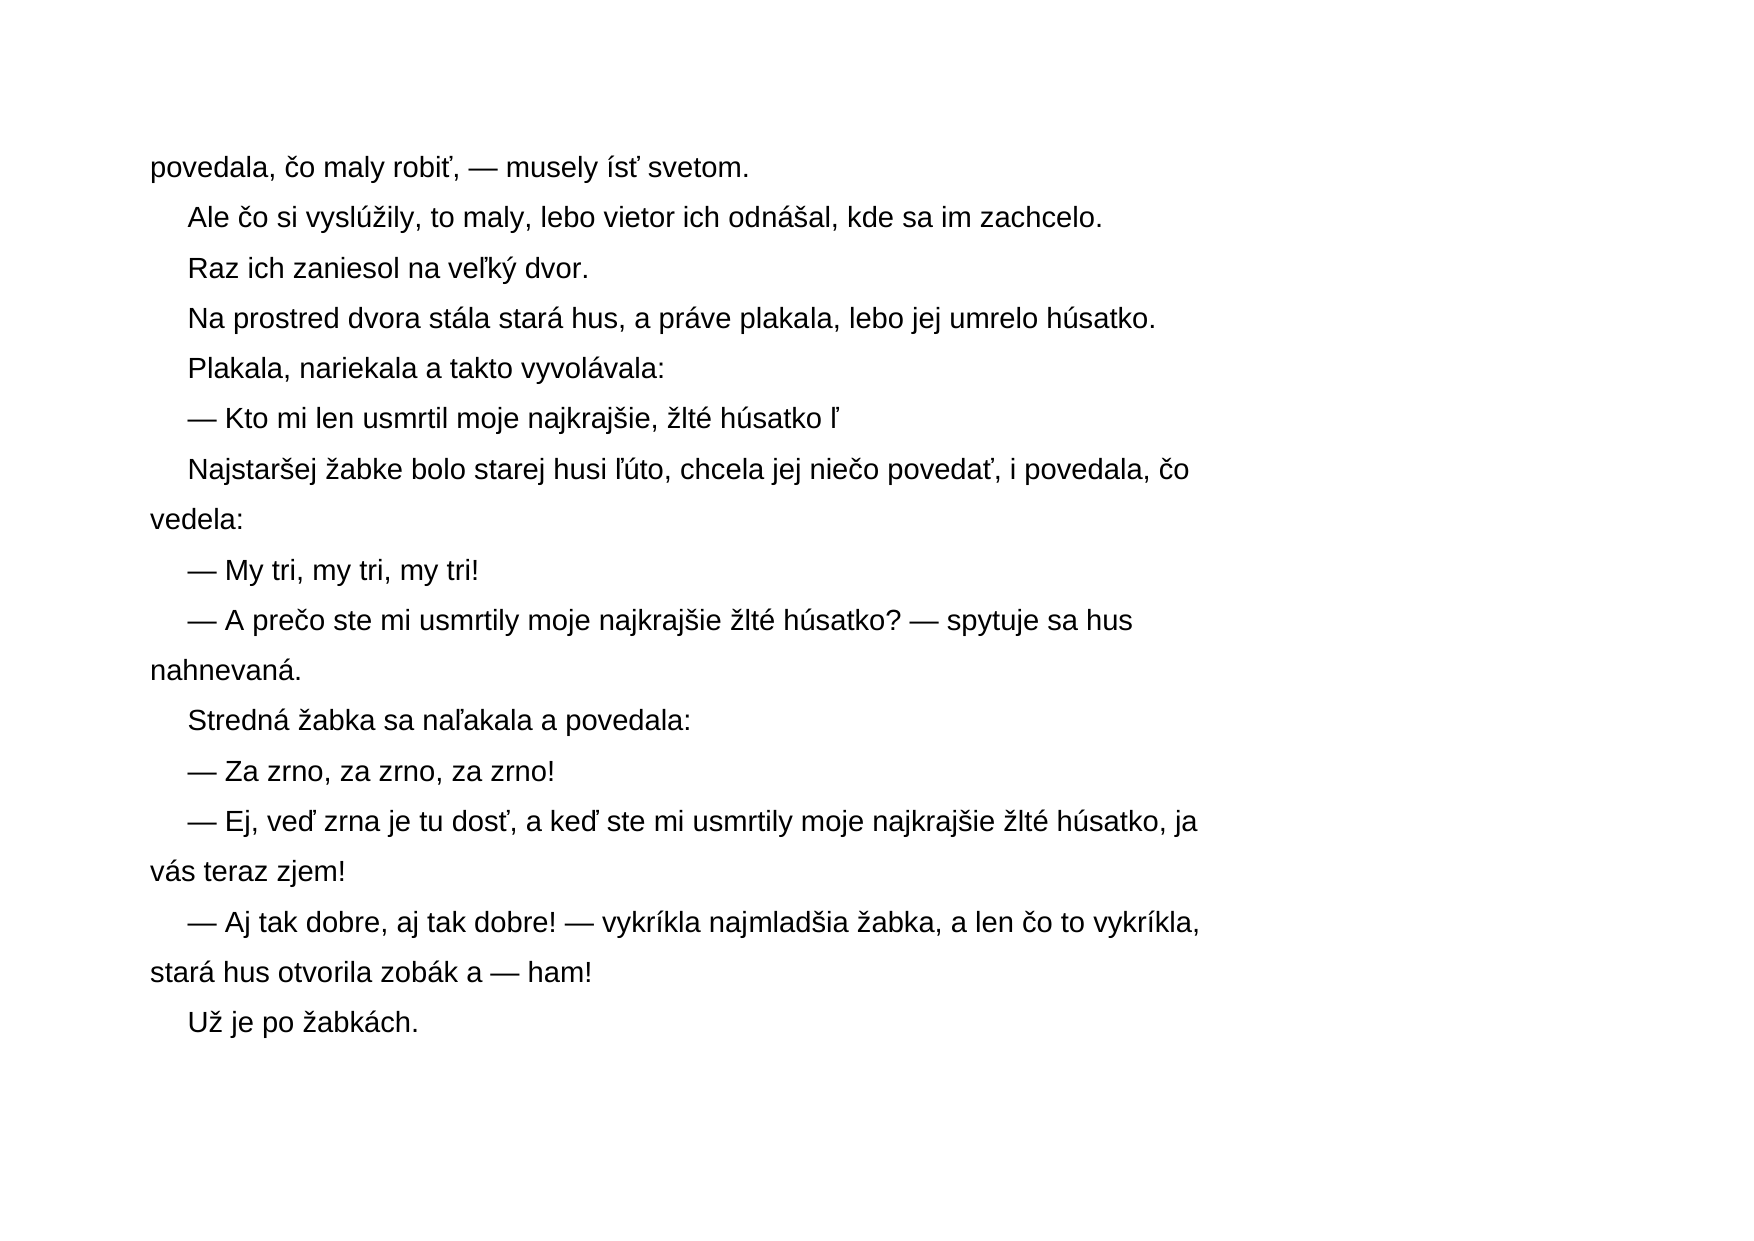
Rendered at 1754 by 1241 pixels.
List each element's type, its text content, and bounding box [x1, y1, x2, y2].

text — Aj tak dobre, aj tak dobre! — vykríkla naj­mladšia žabka, a len čo to vykríkla, stará hus otvo­rila zobák a — ham! [150, 905, 1243, 988]
text Stredná žabka sa naľakala a povedala: [150, 703, 1243, 737]
text povedala, čo maly robiť, — musely ísť svetom. [150, 150, 1243, 183]
text Ale čo si vyslúžily, to maly, lebo vietor ich od­nášal, kde sa im zachcelo. [150, 200, 1243, 234]
text — A prečo ste mi usmrtily moje najkrajšie žlté húsatko? — spytuje sa hus nahnevaná. [150, 603, 1243, 687]
text Plakala, nariekala a takto vyvolávala: [150, 351, 1243, 385]
text — My tri, my tri, my tri! [150, 552, 1243, 586]
text Na prostred dvora stála stará hus, a práve plaka­la, lebo jej umrelo húsatko. [150, 301, 1243, 334]
text Už je po žabkách. [150, 1005, 1243, 1039]
text Raz ich zaniesol na veľký dvor. [150, 251, 1243, 284]
text — Kto mi len usmrtil moje najkrajšie, žlté húsatko ľ [150, 402, 1243, 435]
text — Za zrno, za zrno, za zrno! [150, 754, 1243, 787]
text Najstaršej žabke bolo starej husi ľúto, chcela jej niečo povedať, i povedala, čo vedela: [150, 452, 1243, 536]
text — Ej, veď zrna je tu dosť, a keď ste mi usmrtily moje najkrajšie žlté húsatko, ja vás teraz zjem! [150, 804, 1243, 888]
